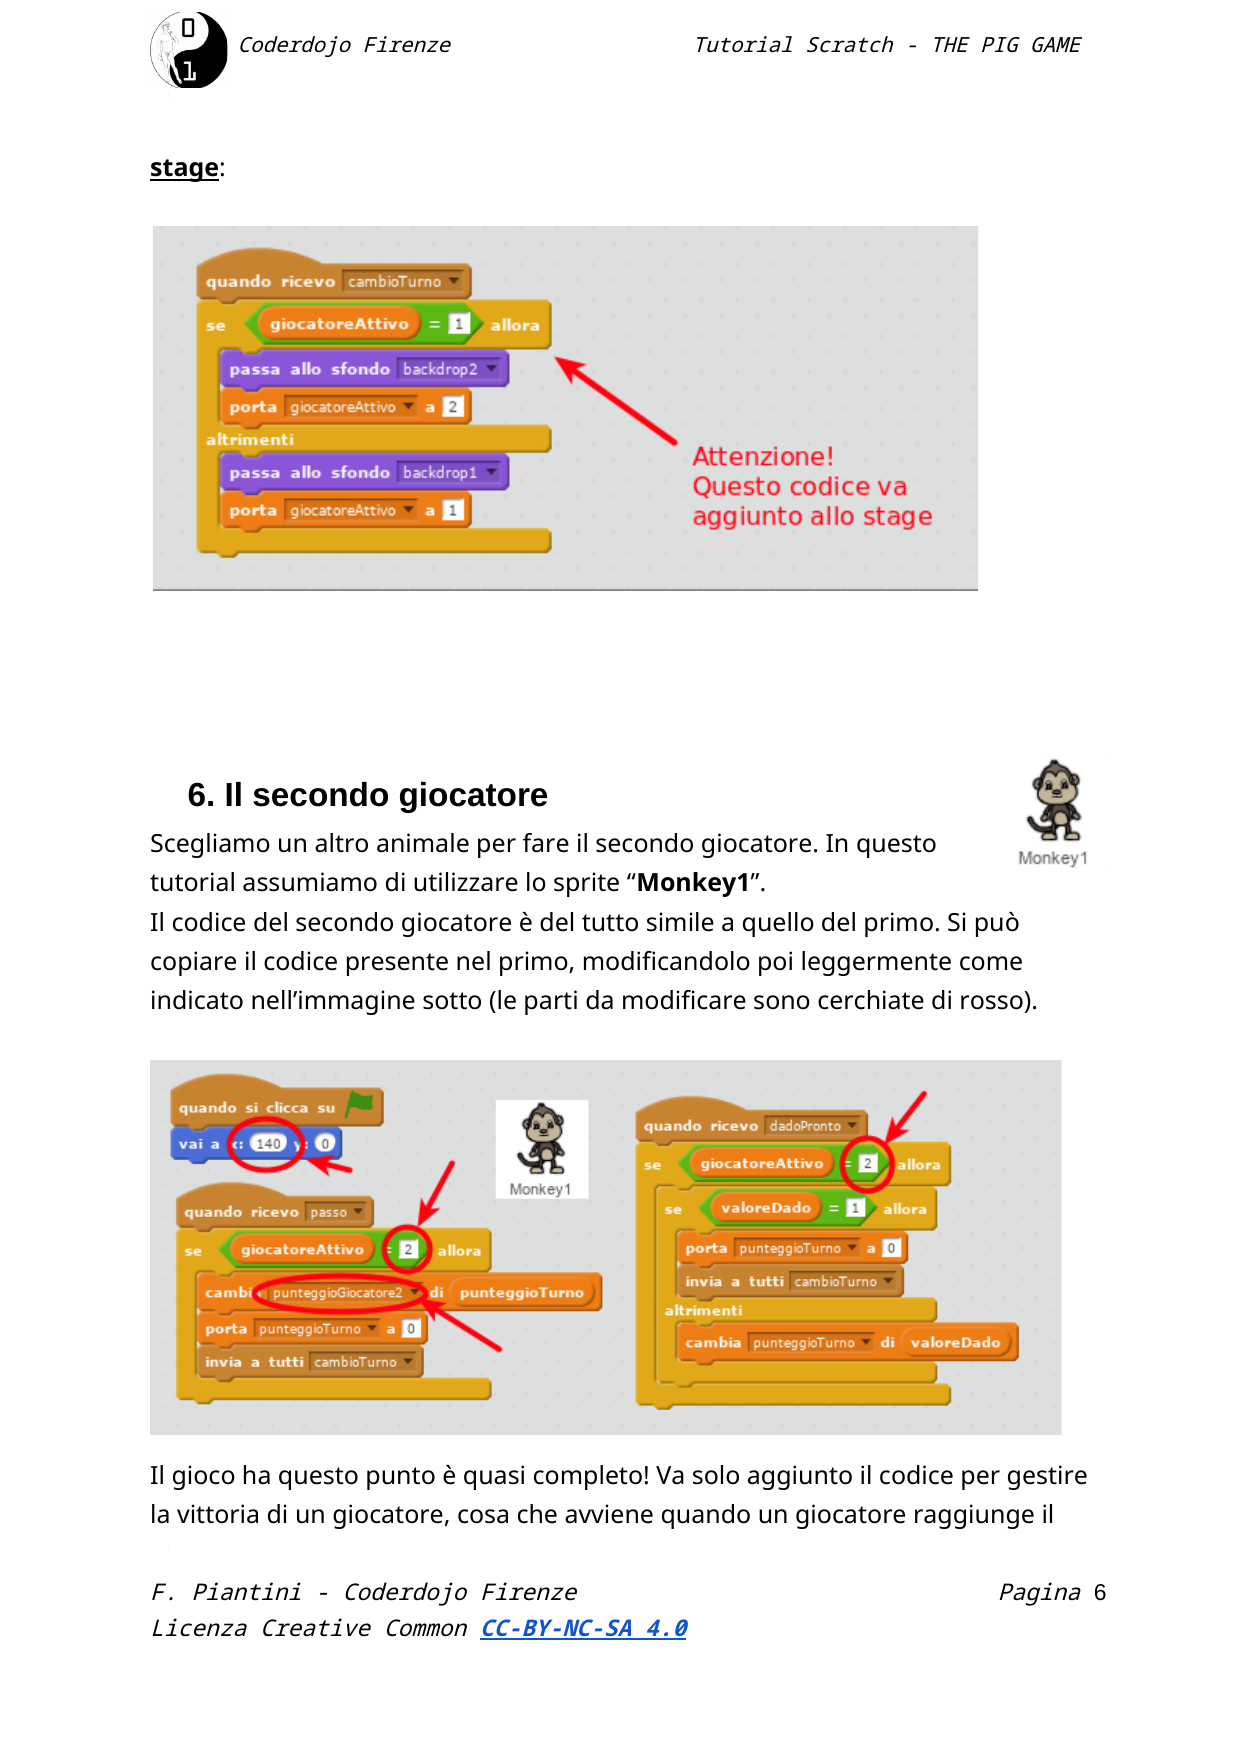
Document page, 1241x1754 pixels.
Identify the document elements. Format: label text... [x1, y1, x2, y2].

picture [1003, 757, 1108, 869]
picture [150, 12, 228, 88]
picture [153, 226, 979, 591]
picture [150, 1060, 1062, 1435]
text Scegliamo un altro animale per fare il secondo giocatore. In questo tutorial assumiamo di utilizzare lo sprite “Monkey1”. [150, 826, 1090, 899]
text Il gioco ha questo punto è quasi completo! Va solo aggiunto il codice per gestire la vittoria di un giocatore, cosa che avviene quando un giocatore raggiunge il [150, 1061, 1090, 1531]
subtitle 6. Il secondo giocatore [187, 775, 1003, 813]
text Il codice del secondo giocatore è del tutto simile a quello del primo. Si può copiare il codice presente nel primo, modificandolo poi leggermente come indicato nell’immagine sotto (le parti da modificare sono cerchiate di rosso). [150, 904, 1090, 1017]
text stage: [150, 150, 1090, 184]
